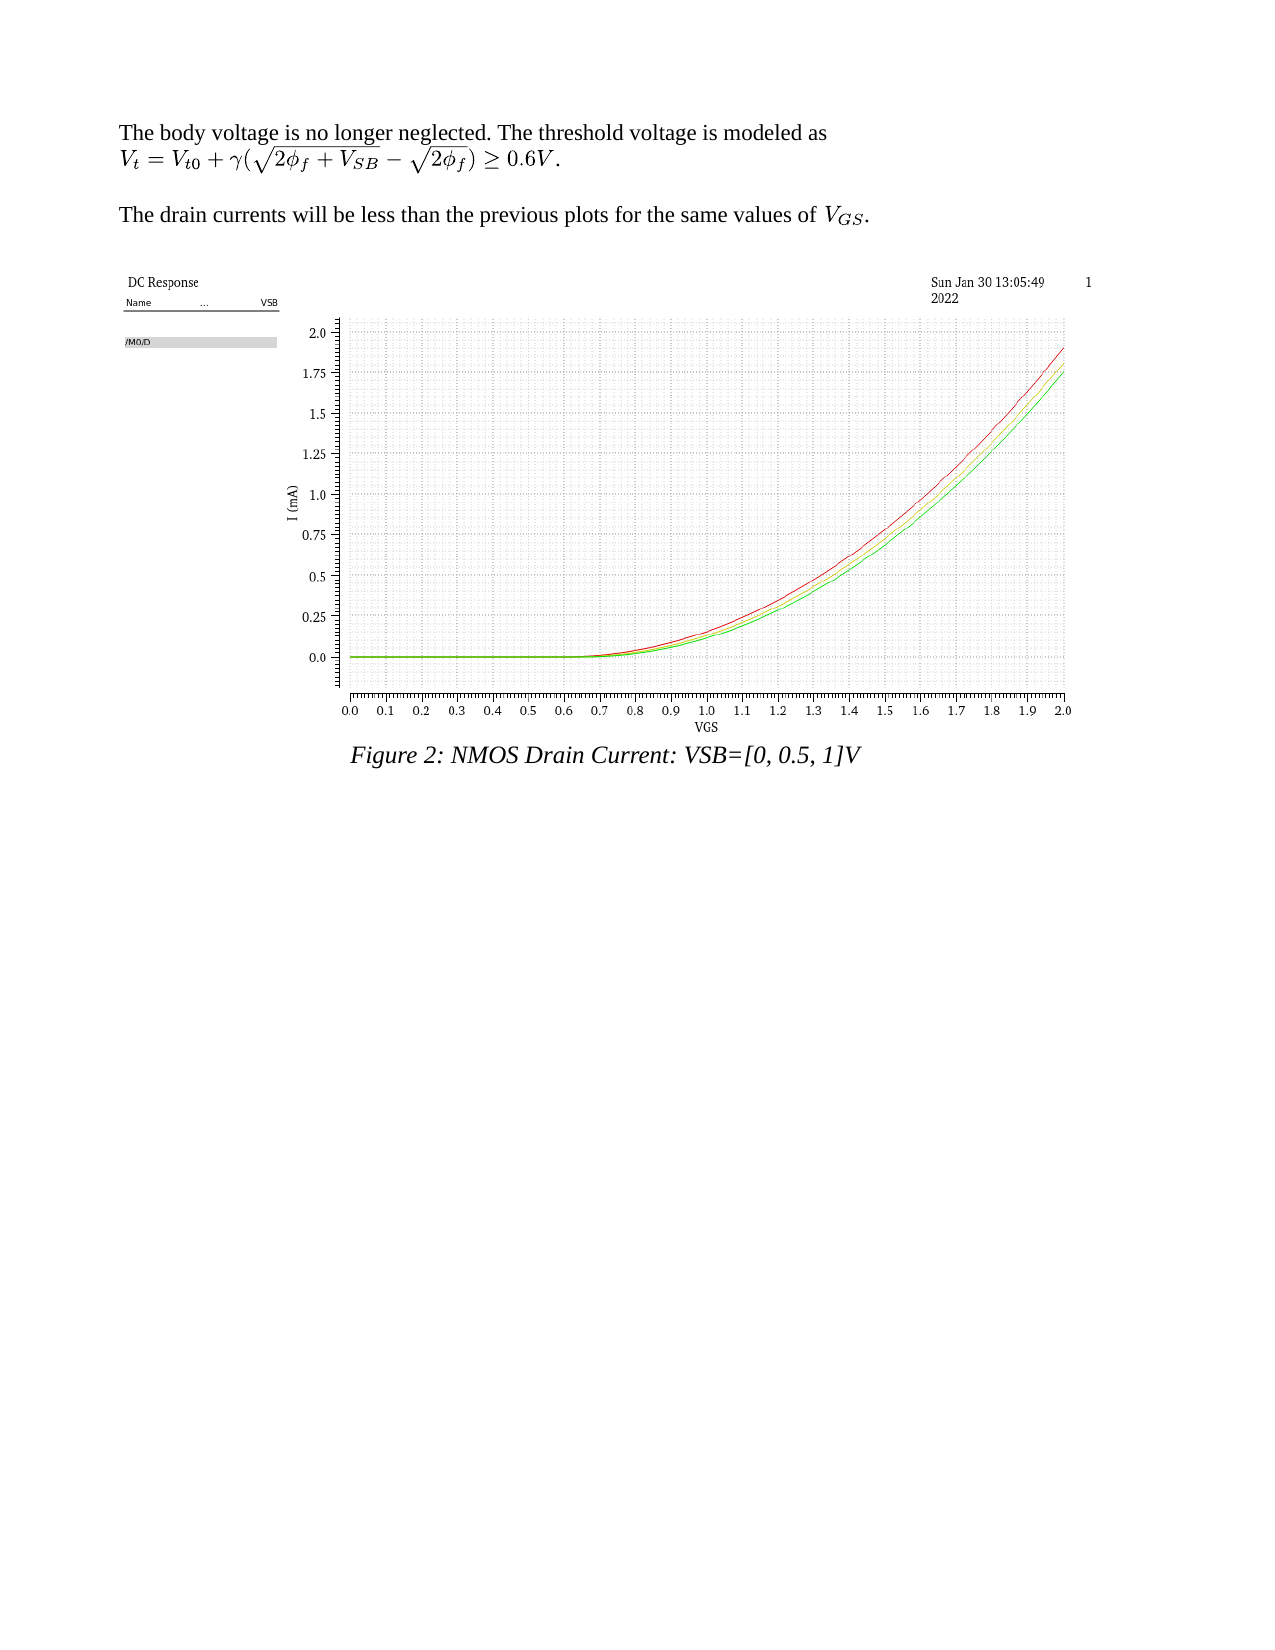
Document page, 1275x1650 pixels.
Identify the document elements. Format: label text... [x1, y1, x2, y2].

text The body voltage is no longer neglected. The threshold voltage is modeled as [118, 118, 1156, 145]
picture [118, 266, 1094, 740]
text The drain currents will be less than the previous plots for the same values of . [118, 201, 1156, 227]
text . [118, 145, 1156, 174]
text Figure 2: NMOS Drain Current: VSB=[0, 0.5, 1]V [118, 740, 1093, 769]
